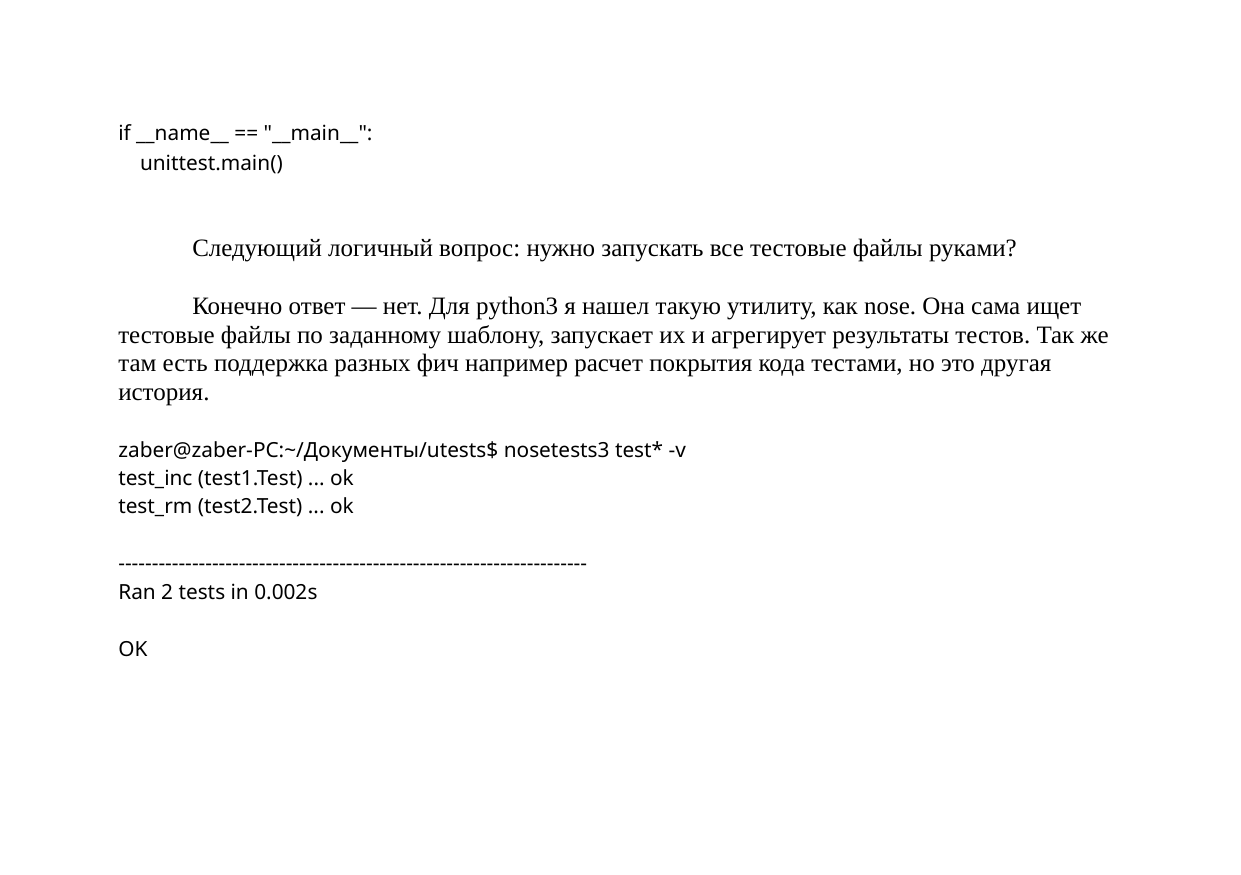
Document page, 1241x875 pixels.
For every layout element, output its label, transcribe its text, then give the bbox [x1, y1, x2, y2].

text ---------------------------------------------------------------------- [118, 548, 1122, 577]
text OK [118, 634, 1122, 662]
text test_rm (test2.Test) ... ok [118, 492, 1122, 520]
text unittest.main() [118, 147, 1122, 176]
text zaber@zaber-PC:~/Документы/utests$ nosetests3 test* -v [118, 435, 1122, 463]
text test_inc (test1.Test) ... ok [118, 463, 1122, 492]
text Следующий логичный вопрос: нужно запускать все тестовые файлы руками? [118, 233, 1122, 262]
text Конечно ответ — нет. Для python3 я нашел такую утилиту, как nose. Она сама ищет тестовые файлы по заданному шаблону, запускает их и агрегирует результаты тестов. Так же там есть поддержка разных фич например расчет покрытия кода тестами, но это другая история. [118, 291, 1122, 406]
text if __name__ == "__main__": [118, 118, 1122, 147]
text Ran 2 tests in 0.002s [118, 577, 1122, 605]
